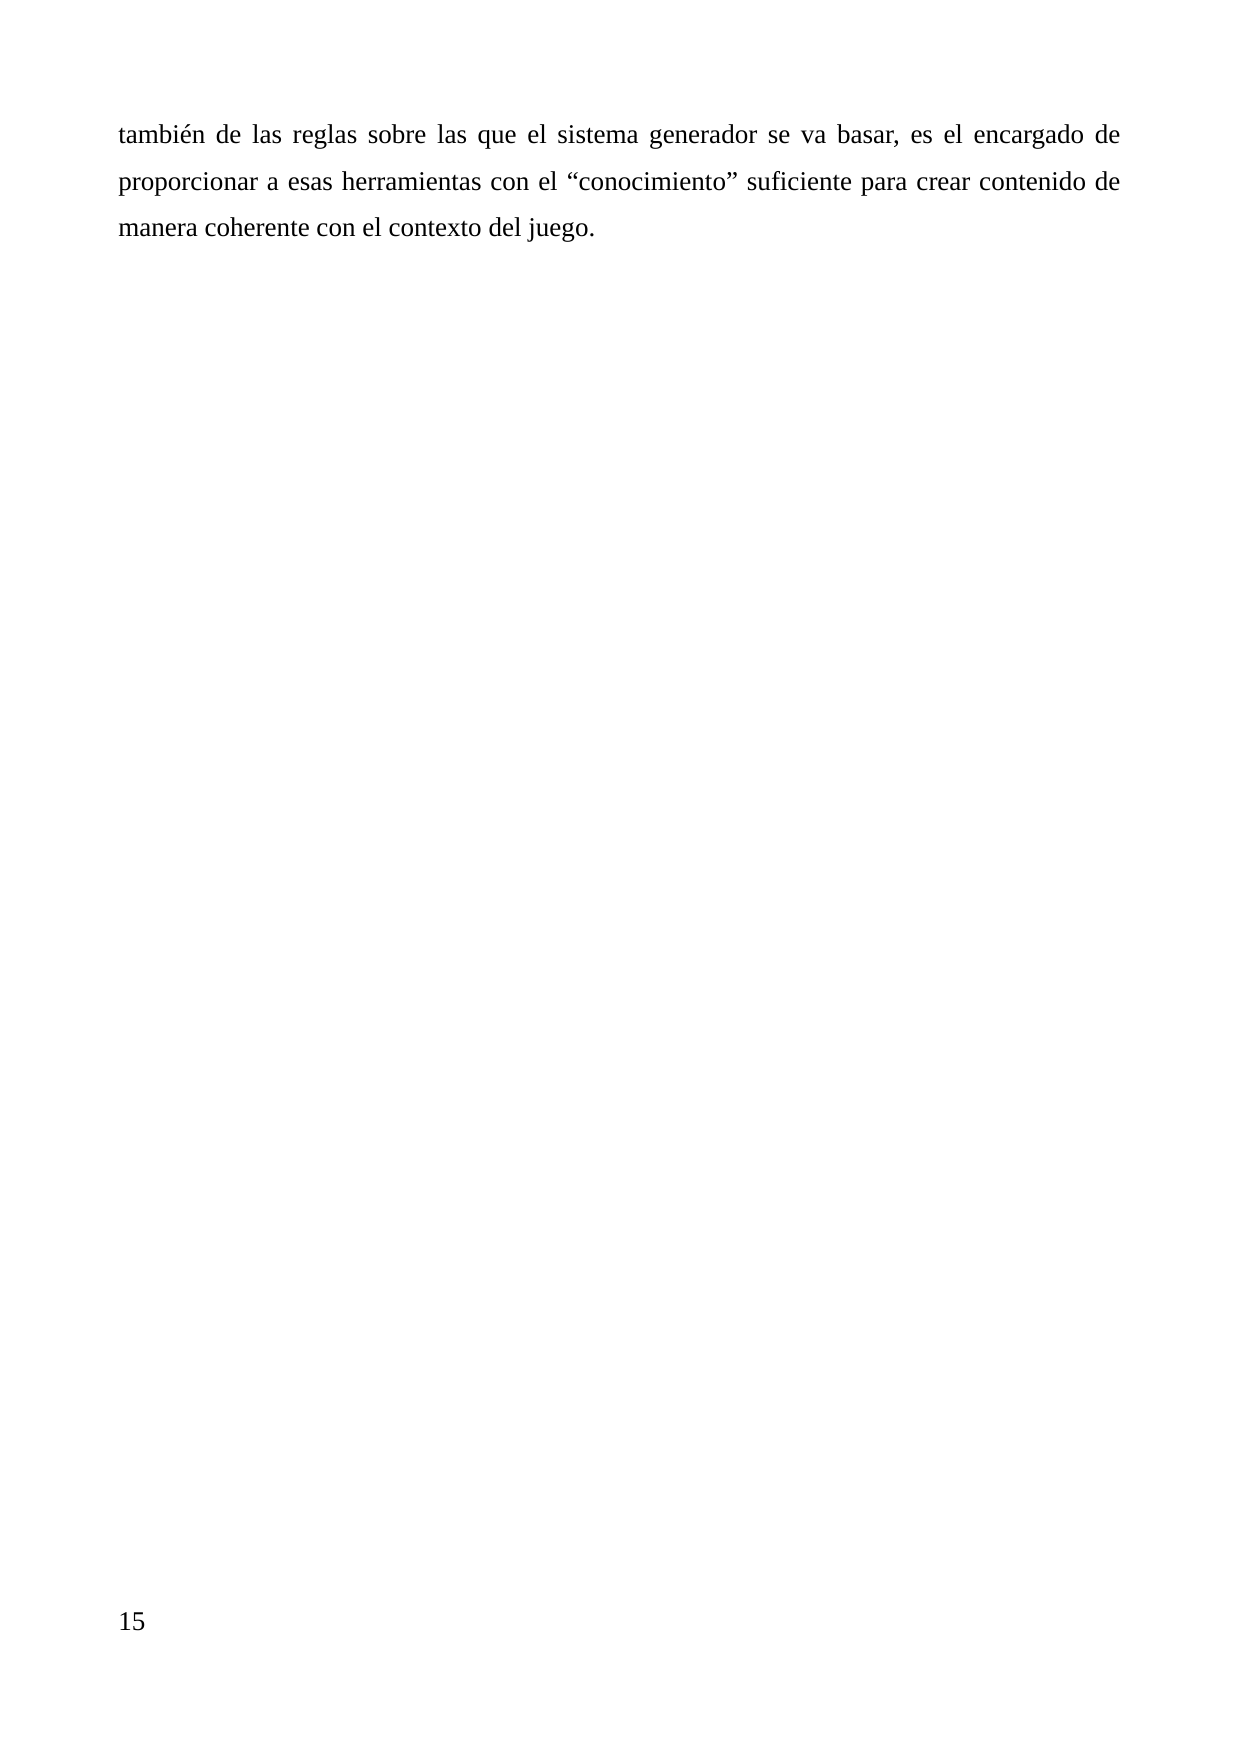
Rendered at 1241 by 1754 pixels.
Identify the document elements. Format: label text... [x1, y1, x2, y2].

text también de las reglas sobre las que el sistema generador se va basar, es el encargado de proporcionar a esas herramientas con el “conocimiento” suficiente para crear contenido de manera coherente con el contexto del juego. [118, 118, 1122, 243]
